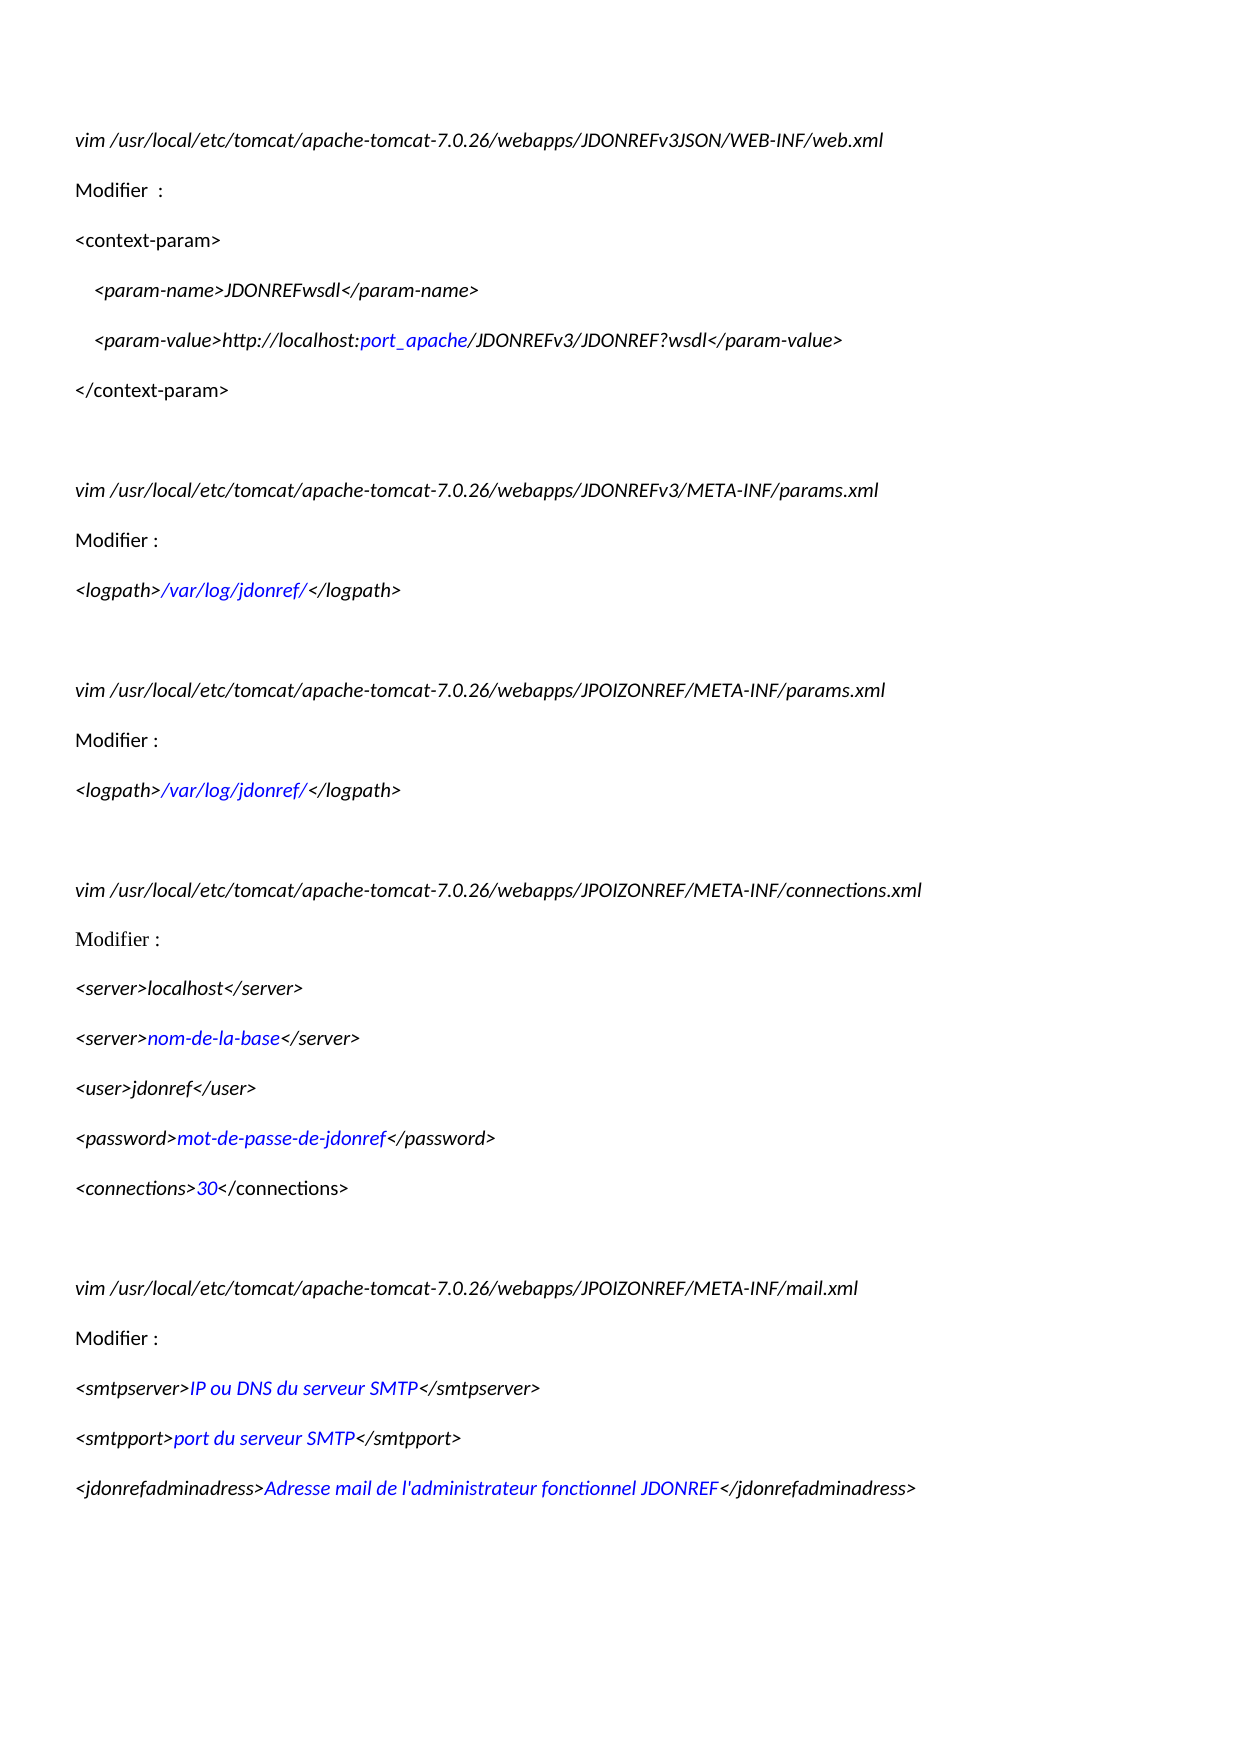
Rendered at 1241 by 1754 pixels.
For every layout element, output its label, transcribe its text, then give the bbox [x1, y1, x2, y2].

text <server>localhost</server> [75, 976, 1165, 1001]
text <user>jdonref</user> [75, 1076, 1165, 1101]
text </context-param> [75, 377, 1165, 402]
text <jdonrefadminadress>Adresse mail de l'administrateur fonctionnel JDONREF</jdonrefadminadress> [75, 1476, 1165, 1501]
text vim /usr/local/etc/tomcat/apache-tomcat-7.0.26/webapps/JPOIZONREF/META-INF/connections.xml [75, 877, 1165, 902]
text Modifier : [75, 927, 1165, 951]
text vim /usr/local/etc/tomcat/apache-tomcat-7.0.26/webapps/JDONREFv3/META-INF/params.xml [75, 477, 1165, 502]
text <connections>30</connections> [75, 1176, 1165, 1201]
text <password>mot-de-passe-de-jdonref</password> [75, 1126, 1165, 1151]
text <smtpport>port du serveur SMTP</smtpport> [75, 1426, 1165, 1451]
text Modifier : [75, 1326, 1165, 1351]
text vim /usr/local/etc/tomcat/apache-tomcat-7.0.26/webapps/JPOIZONREF/META-INF/params.xml [75, 677, 1165, 702]
text vim /usr/local/etc/tomcat/apache-tomcat-7.0.26/webapps/JDONREFv3JSON/WEB-INF/web.xml [75, 127, 1165, 152]
text <logpath>/var/log/jdonref/</logpath> [75, 777, 1165, 802]
text <param-name>JDONREFwsdl</param-name> [75, 277, 1165, 302]
text <logpath>/var/log/jdonref/</logpath> [75, 577, 1165, 602]
text <smtpserver>IP ou DNS du serveur SMTP</smtpserver> [75, 1376, 1165, 1401]
text <param-value>http://localhost:port_apache/JDONREFv3/JDONREF?wsdl</param-value> [75, 327, 1165, 352]
text Modifier : [75, 177, 1165, 202]
text Modifier : [75, 527, 1165, 552]
text <context-param> [75, 227, 1165, 252]
text <server>nom-de-la-base</server> [75, 1026, 1165, 1051]
text vim /usr/local/etc/tomcat/apache-tomcat-7.0.26/webapps/JPOIZONREF/META-INF/mail.xml [75, 1276, 1165, 1301]
text Modifier : [75, 727, 1165, 752]
